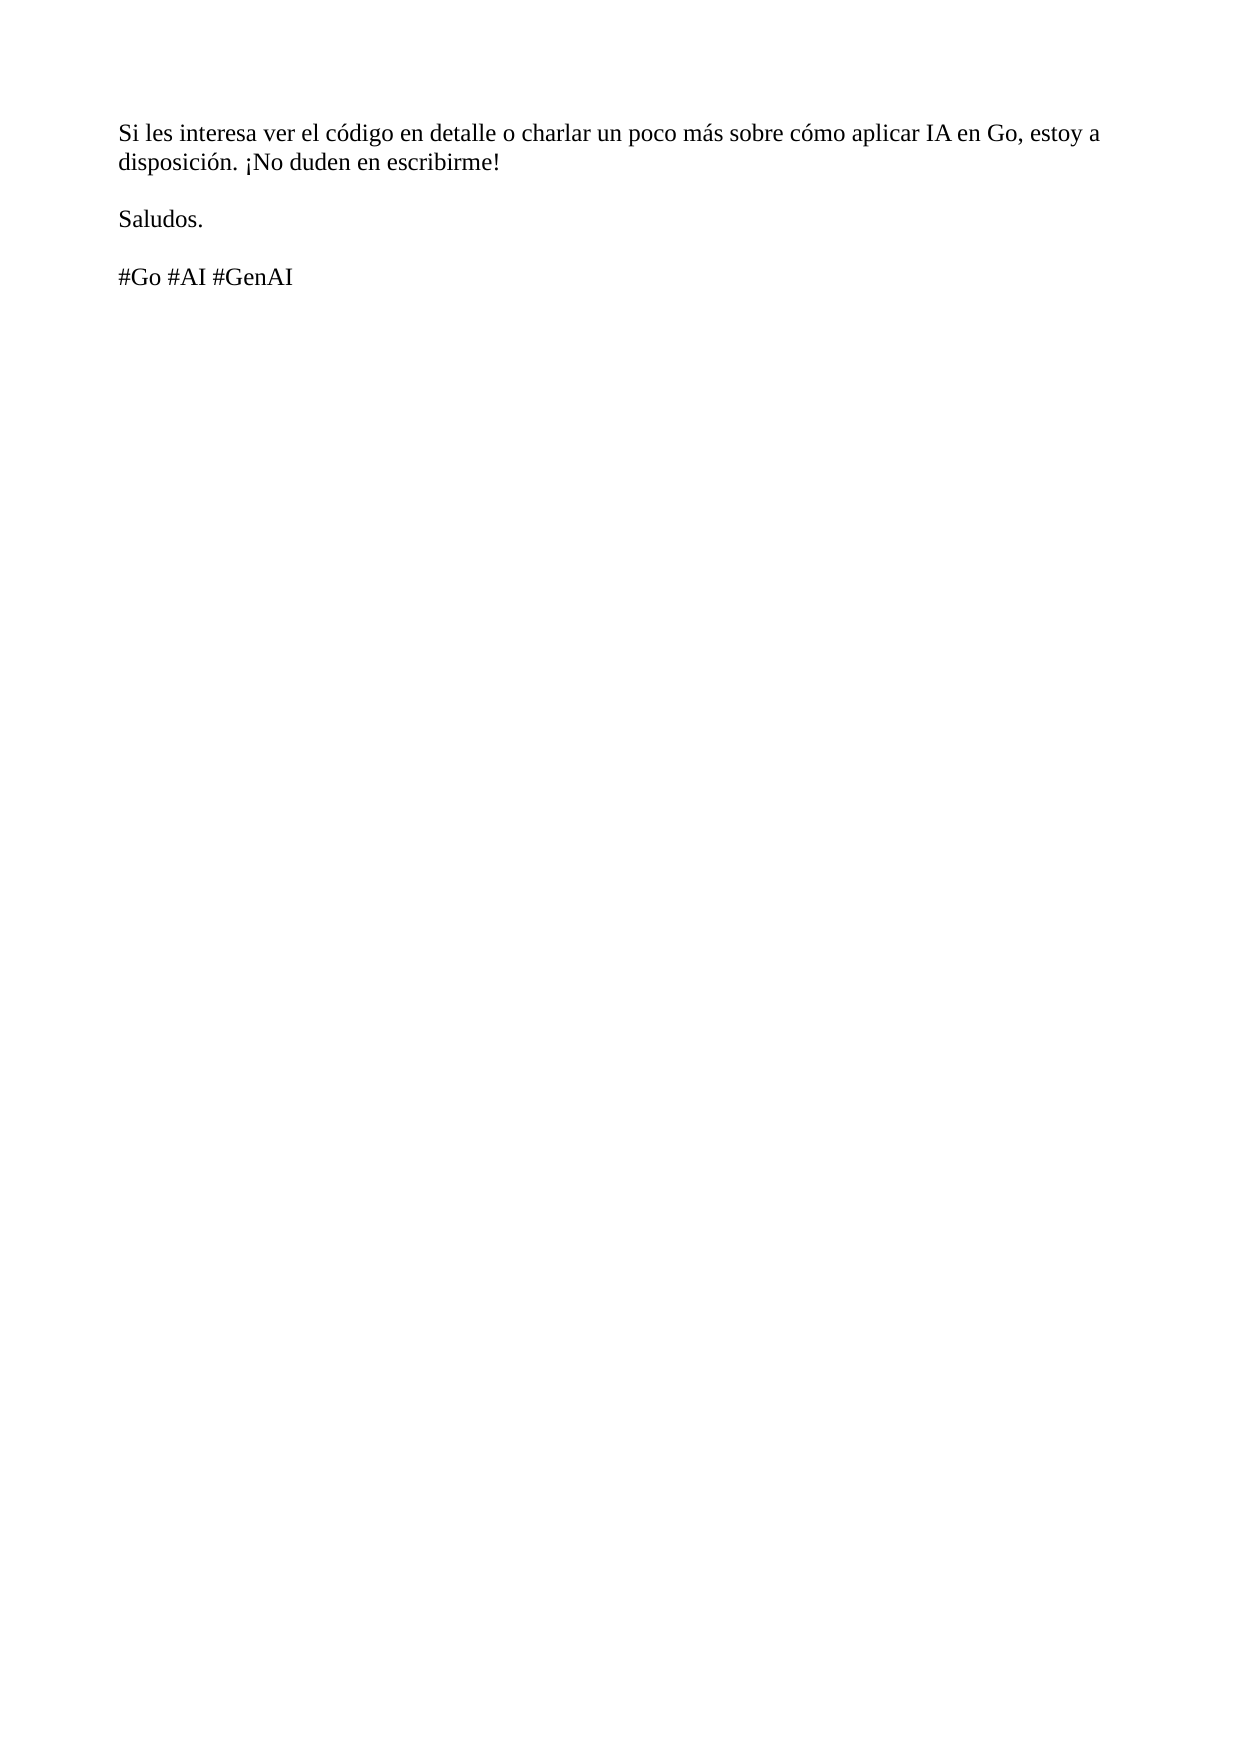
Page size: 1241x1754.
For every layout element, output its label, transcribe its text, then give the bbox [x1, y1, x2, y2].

text Si les interesa ver el código en detalle o charlar un poco más sobre cómo aplicar IA en Go, estoy a disposición. ¡No duden en escribirme! [118, 118, 1122, 176]
text #Go #AI #GenAI [118, 262, 1122, 291]
text Saludos. [118, 204, 1122, 233]
